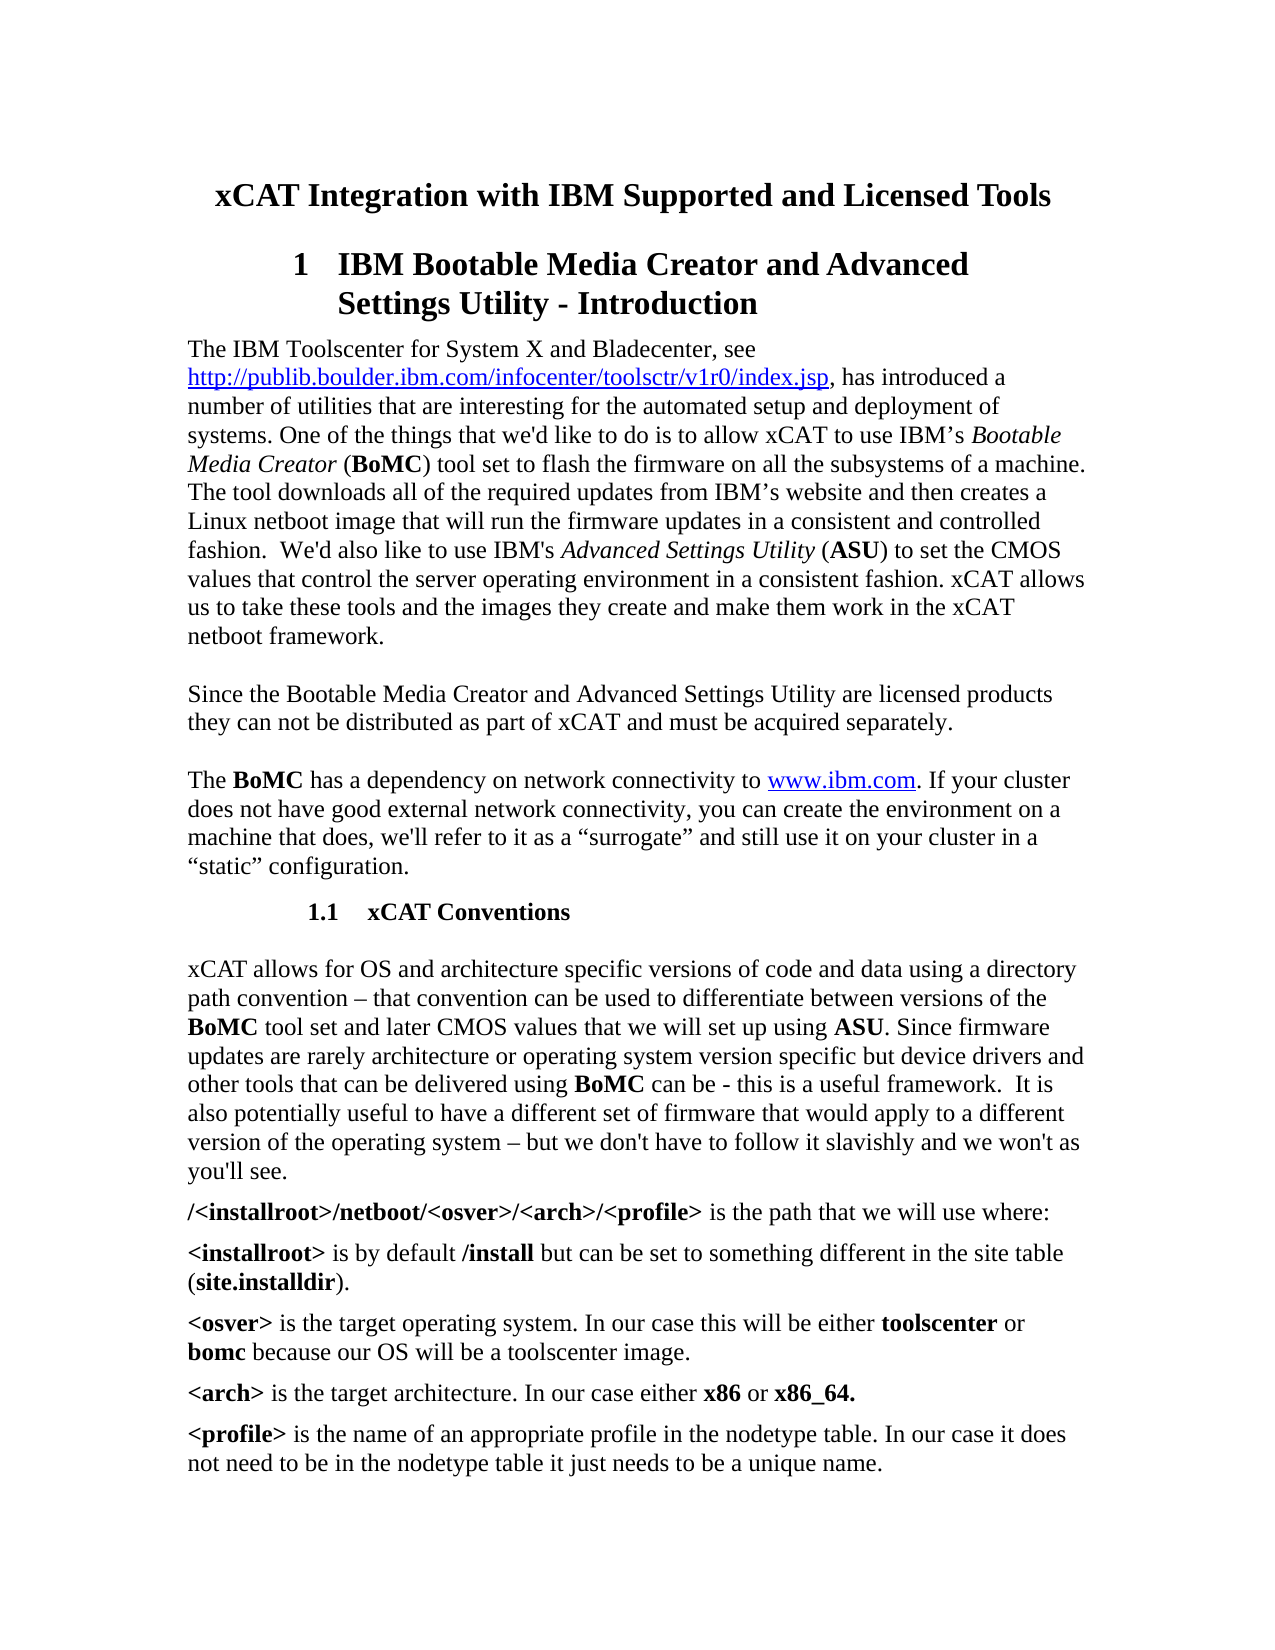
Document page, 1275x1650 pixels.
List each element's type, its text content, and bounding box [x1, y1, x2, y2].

text The IBM Toolscenter for System X and Bladecenter, see http://publib.boulder.ibm.com/infocenter/toolsctr/v1r0/index.jsp, has introduced a number of utilities that are interesting for the automated setup and deployment of systems. One of the things that we'd like to do is to allow xCAT to use IBM’s Bootable Media Creator (BoMC) tool set to flash the firmware on all the subsystems of a machine. The tool downloads all of the required updates from IBM’s website and then creates a Linux netboot image that will run the firmware updates in a consistent and controlled fashion. We'd also like to use IBM's Advanced Settings Utility (ASU) to set the CMOS values that control the server operating environment in a consistent fashion. xCAT allows us to take these tools and the images they create and make them work in the xCAT netboot framework. [187, 334, 1087, 650]
subtitle xCAT allows for OS and architecture specific versions of code and data using a directory path convention – that convention can be used to differentiate between versions of the BoMC tool set and later CMOS values that we will set up using ASU. Since firmware updates are rarely architecture or operating system version specific but device drivers and other tools that can be delivered using BoMC can be - this is a useful framework. It is also potentially useful to have a different set of firmware that would apply to a different version of the operating system – but we don't have to follow it slavishly and we won't as you'll see. [187, 954, 1087, 1184]
subtitle <profile> is the name of an appropriate profile in the nodetype table. In our case it does not need to be in the nodetype table it just needs to be a unique name. [187, 1419, 1087, 1477]
subtitle IBM Bootable Media Creator and Advanced Settings Utility - Introduction [292, 244, 1087, 321]
subtitle <osver> is the target operating system. In our case this will be either toolscenter or bomc because our OS will be a toolscenter image. [187, 1308, 1087, 1366]
subtitle <installroot> is by default /install but can be set to something different in the site table (site.installdir). [187, 1238, 1087, 1296]
title xCAT Integration with IBM Supported and Licensed Tools [187, 175, 1087, 213]
subtitle <arch> is the target architecture. In our case either x86 or x86_64. [187, 1378, 1087, 1407]
text The BoMC has a dependency on network connectivity to www.ibm.com. If your cluster does not have good external network connectivity, you can create the environment on a machine that does, we'll refer to it as a “surrogate” and still use it on your cluster in a “static” configuration. [187, 765, 1087, 880]
subtitle /<installroot>/netboot/<osver>/<arch>/<profile> is the path that we will use where: [187, 1197, 1087, 1226]
subtitle xCAT Conventions [307, 897, 1087, 925]
text Since the Bootable Media Creator and Advanced Settings Utility are licensed products they can not be distributed as part of xCAT and must be acquired separately. [187, 679, 1087, 736]
